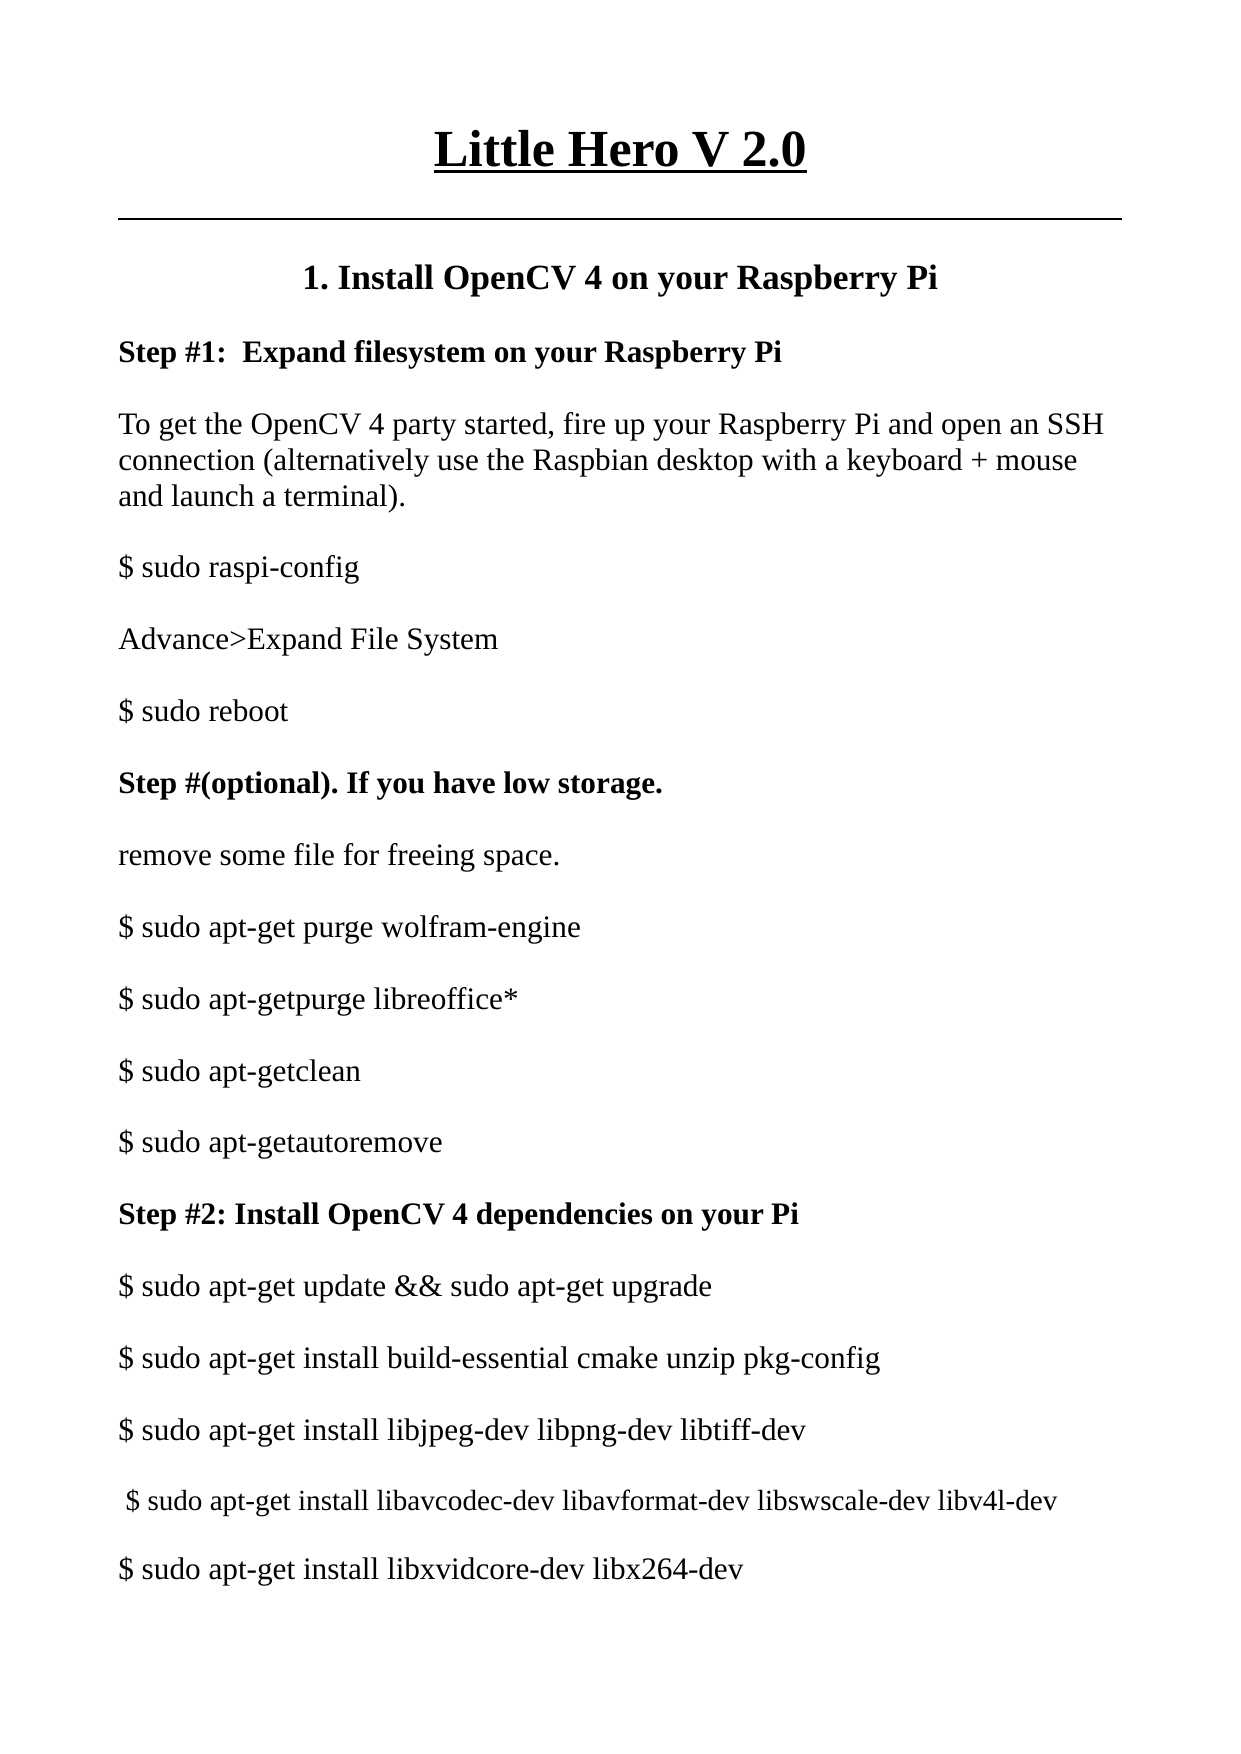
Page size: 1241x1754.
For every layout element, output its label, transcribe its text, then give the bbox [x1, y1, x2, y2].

text $ sudo apt-getclean [118, 1052, 1122, 1088]
text $ sudo apt-get install libxvidcore-dev libx264-dev [118, 1550, 1122, 1586]
text remove some file for freeing space. [118, 836, 1122, 872]
text Advance>Expand File System [118, 621, 1122, 657]
text $ sudo apt-get install build-essential cmake unzip pkg-config [118, 1339, 1122, 1375]
text Step #2: Install OpenCV 4 dependencies on your Pi [118, 1196, 1122, 1232]
text $ sudo reboot [118, 692, 1122, 728]
text To get the OpenCV 4 party started, fire up your Raspberry Pi and open an SSH connection (alternatively use the Raspbian desktop with a keyboard + mouse and launch a terminal). [118, 405, 1122, 513]
text $ sudo raspi-config [118, 549, 1122, 585]
text $ sudo apt-get purge wolfram-engine [118, 908, 1122, 944]
text $ sudo apt-getautoremove [118, 1124, 1122, 1160]
text $ sudo apt-get install libjpeg-dev libpng-dev libtiff-dev [118, 1411, 1122, 1447]
text 1. Install OpenCV 4 on your Raspberry Pi [118, 256, 1122, 297]
text $ sudo apt-get install libavcodec-dev libavformat-dev libswscale-dev libv4l-dev [118, 1483, 1122, 1517]
text $ sudo apt-get update && sudo apt-get upgrade [118, 1267, 1122, 1303]
text Step #(optional). If you have low storage. [118, 764, 1122, 800]
text Step #1: Expand filesystem on your Raspberry Pi [118, 333, 1122, 369]
text $ sudo apt-getpurge libreoffice* [118, 980, 1122, 1016]
text Little Hero V 2.0 [118, 118, 1122, 178]
